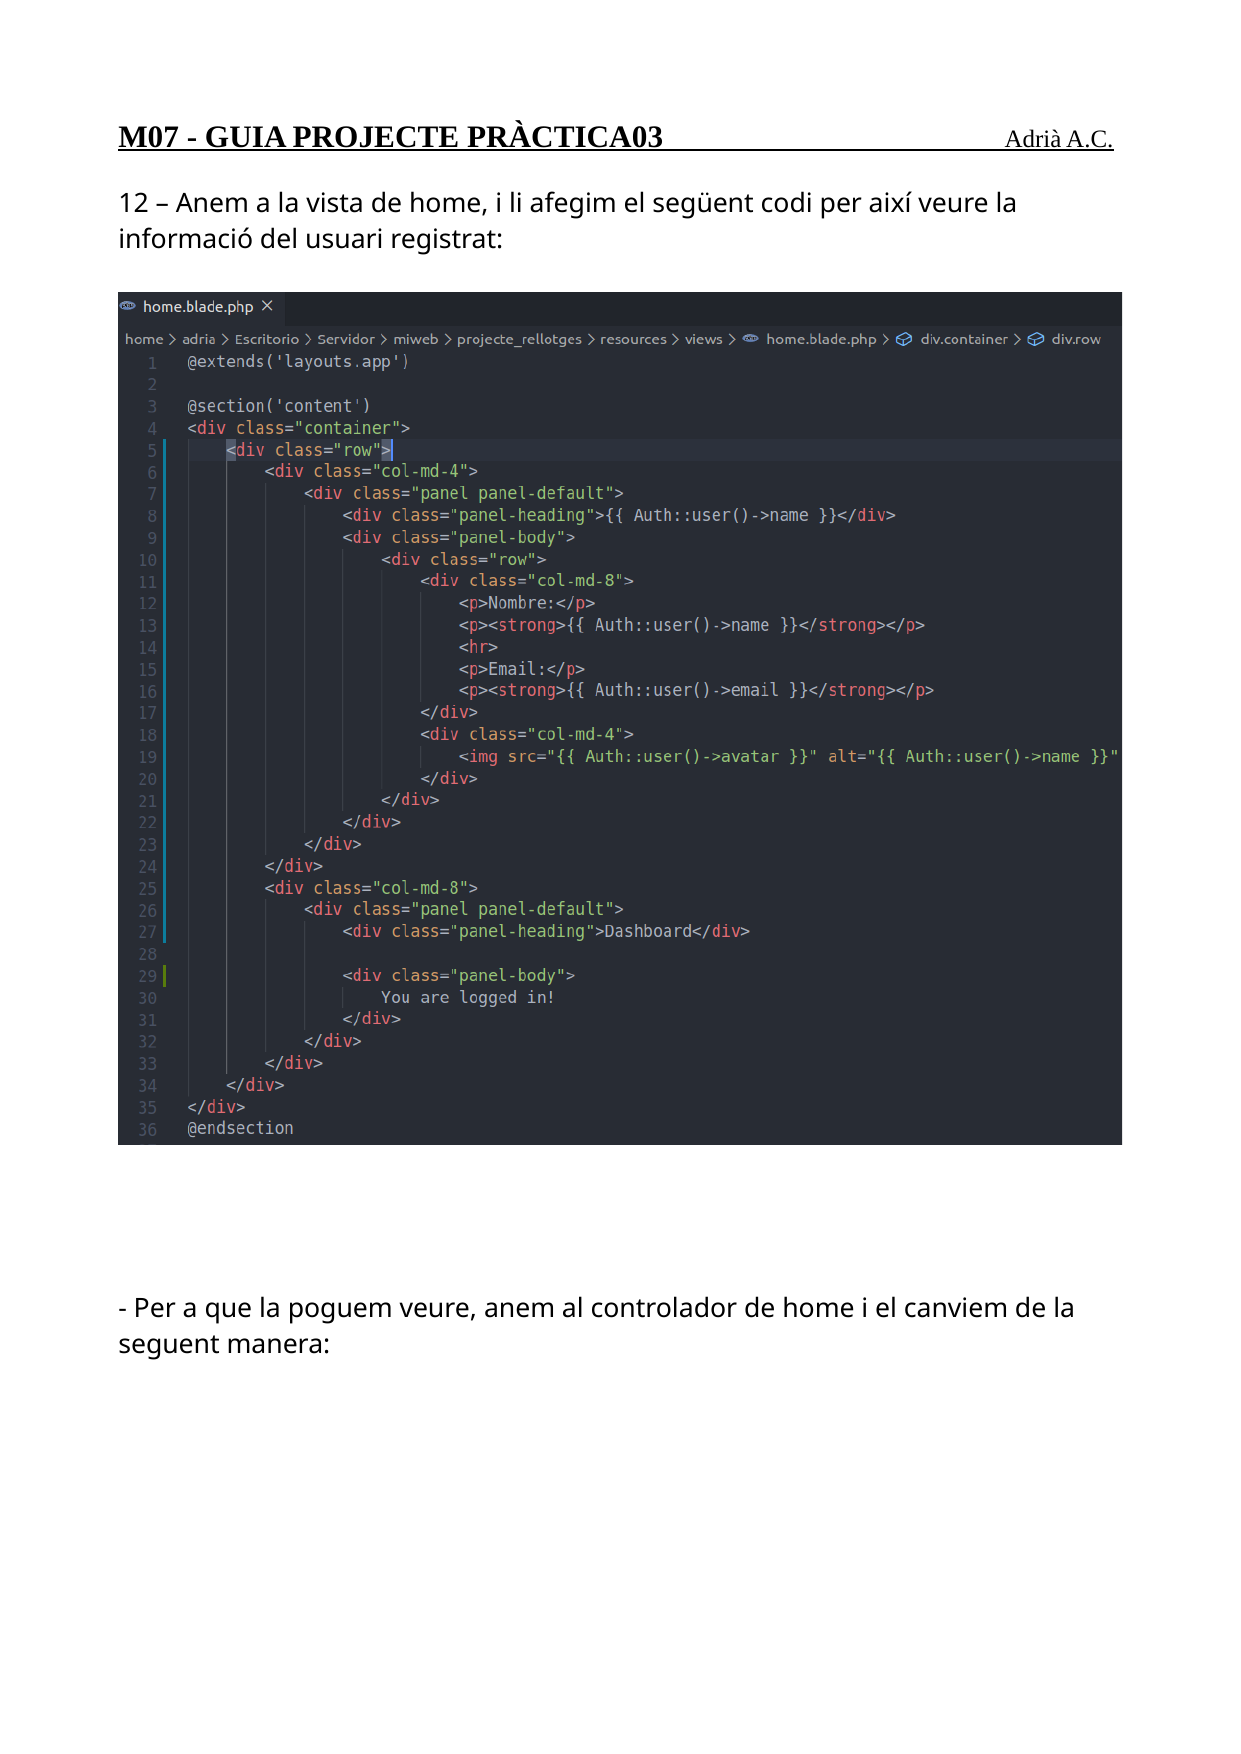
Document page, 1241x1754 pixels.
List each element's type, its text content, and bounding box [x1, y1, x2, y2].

picture [118, 292, 1123, 1145]
text 12 – Anem a la vista de home, i li afegim el següent codi per així veure la informació del usuari registrat: [118, 183, 1122, 256]
text - Per a que la poguem veure, anem al controlador de home i el canviem de la seguent manera: [118, 1289, 1122, 1361]
